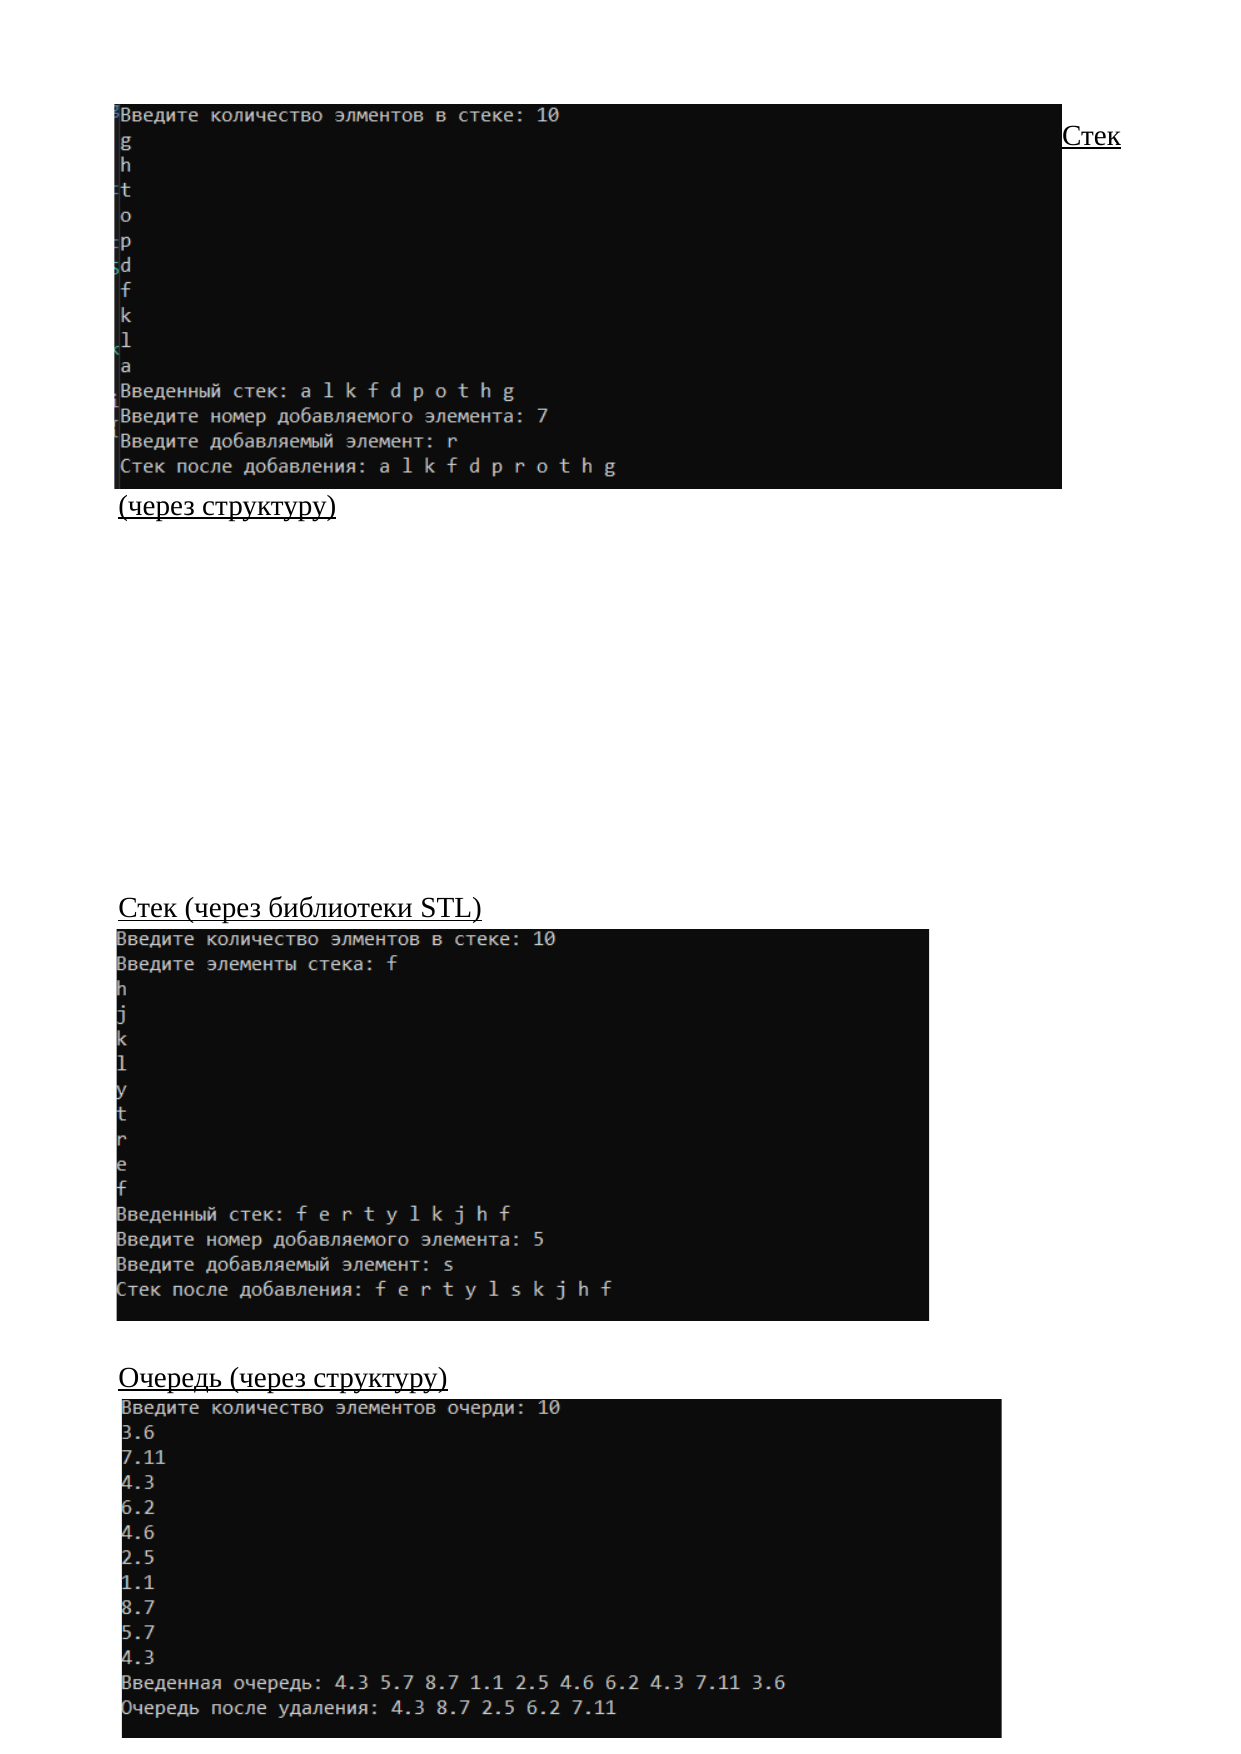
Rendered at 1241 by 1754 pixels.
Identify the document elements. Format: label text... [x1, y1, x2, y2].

text Очередь (через структуру) [118, 1360, 1122, 1394]
picture [121, 1399, 1002, 1738]
picture [116, 929, 930, 1321]
picture [114, 104, 1062, 489]
text Стек (через структуру) [118, 118, 1122, 522]
text Стек (через библиотеки STL) [118, 891, 1122, 924]
